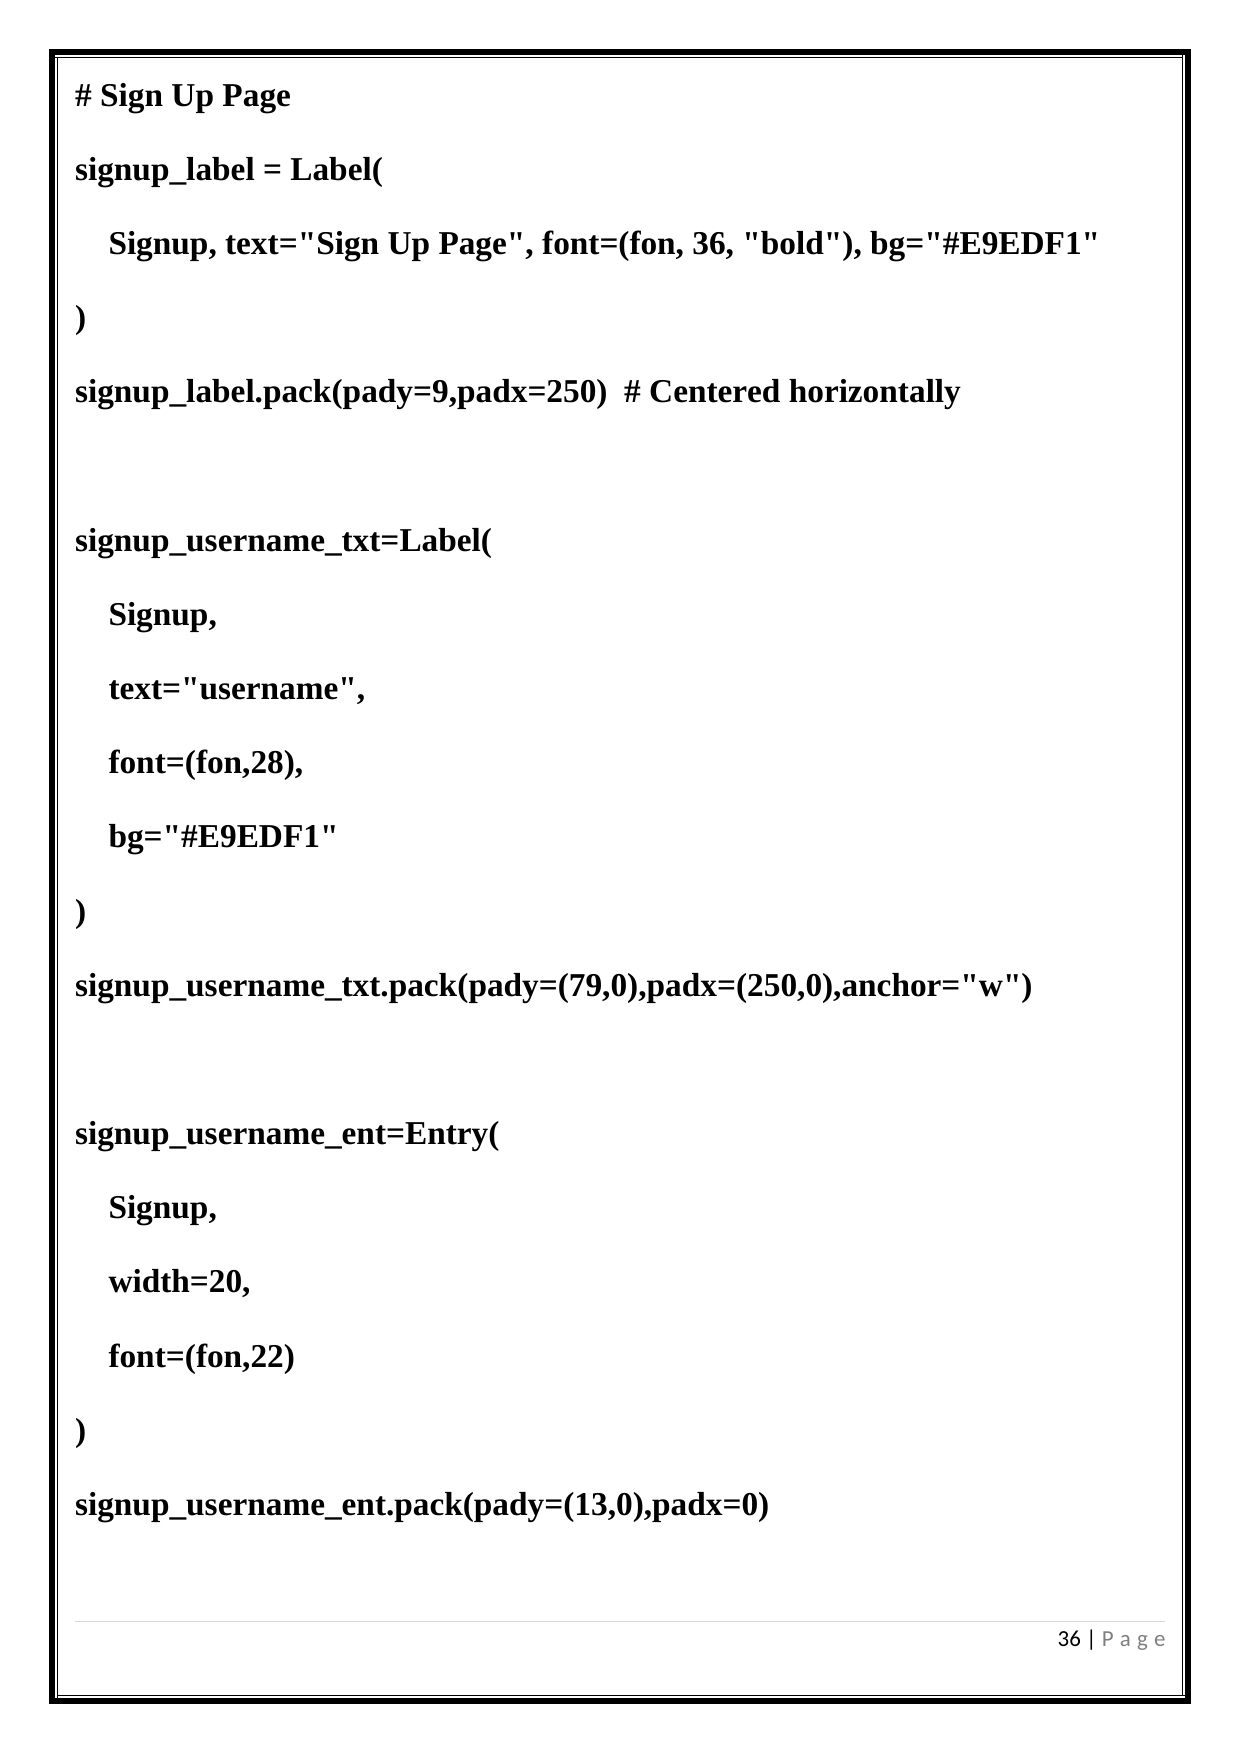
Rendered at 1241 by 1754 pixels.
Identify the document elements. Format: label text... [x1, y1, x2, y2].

text text="username", [75, 668, 1165, 707]
text Signup, [75, 594, 1165, 632]
text ) [75, 1410, 1165, 1448]
text Signup, text="Sign Up Page", font=(fon, 36, "bold"), bg="#E9EDF1" [75, 223, 1165, 262]
text font=(fon,28), [75, 742, 1165, 781]
text signup_username_ent=Entry( [75, 1113, 1165, 1152]
text signup_username_ent.pack(pady=(13,0),padx=0) [75, 1484, 1165, 1522]
text font=(fon,22) [75, 1336, 1165, 1374]
text width=20, [75, 1262, 1165, 1300]
text bg="#E9EDF1" [75, 817, 1165, 855]
text signup_username_txt.pack(pady=(79,0),padx=(250,0),anchor="w") [75, 965, 1165, 1003]
text # Sign Up Page [75, 75, 1165, 113]
text signup_username_txt=Label( [75, 520, 1165, 558]
text signup_label.pack(pady=9,padx=250) # Centered horizontally [75, 372, 1165, 410]
text ) [75, 297, 1165, 336]
text Signup, [75, 1187, 1165, 1226]
text signup_label = Label( [75, 149, 1165, 187]
text ) [75, 891, 1165, 929]
